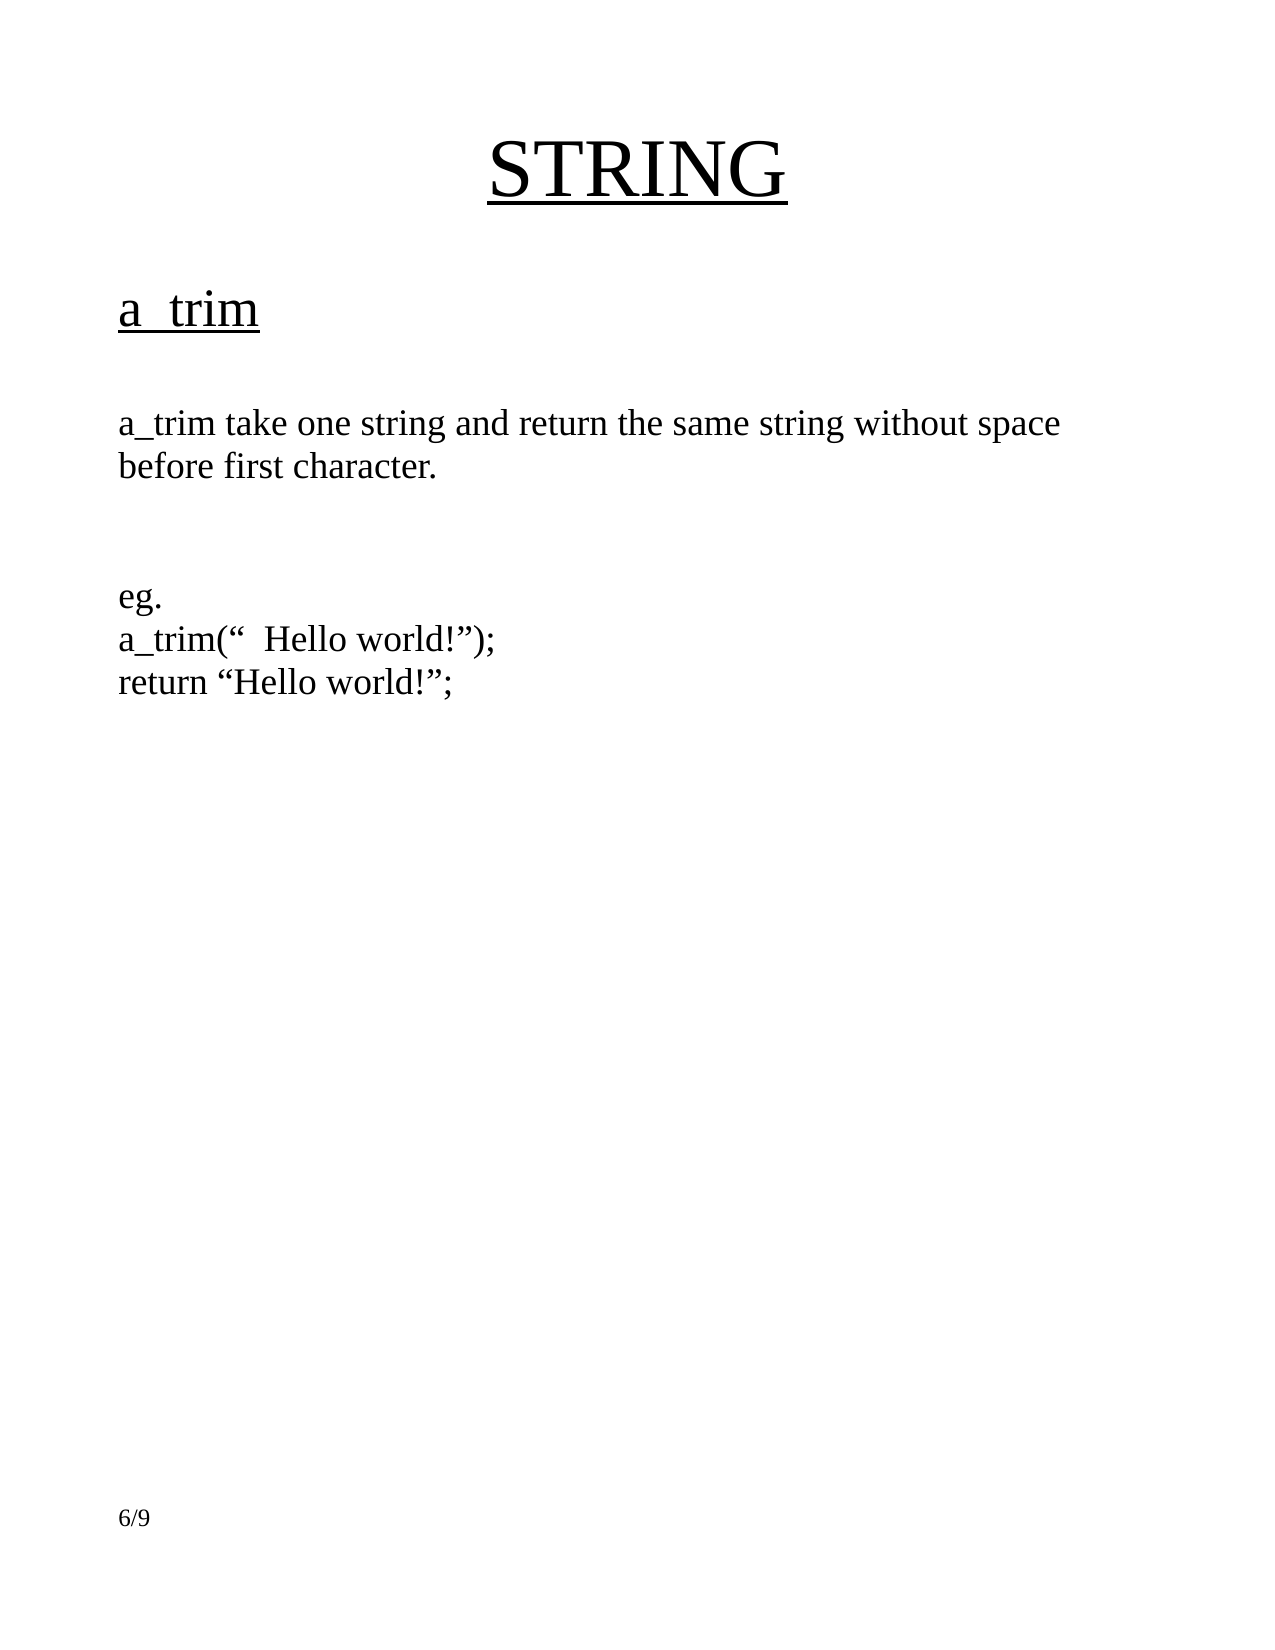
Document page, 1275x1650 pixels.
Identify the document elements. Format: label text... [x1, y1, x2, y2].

text return “Hello world!”; [118, 659, 1157, 703]
text eg. [118, 573, 1157, 616]
text STRING [118, 118, 1157, 214]
text a_trim(“ Hello world!”); [118, 616, 1157, 659]
text a_trim [118, 276, 1157, 338]
text a_trim take one string and return the same string without space before first character. [118, 401, 1157, 487]
